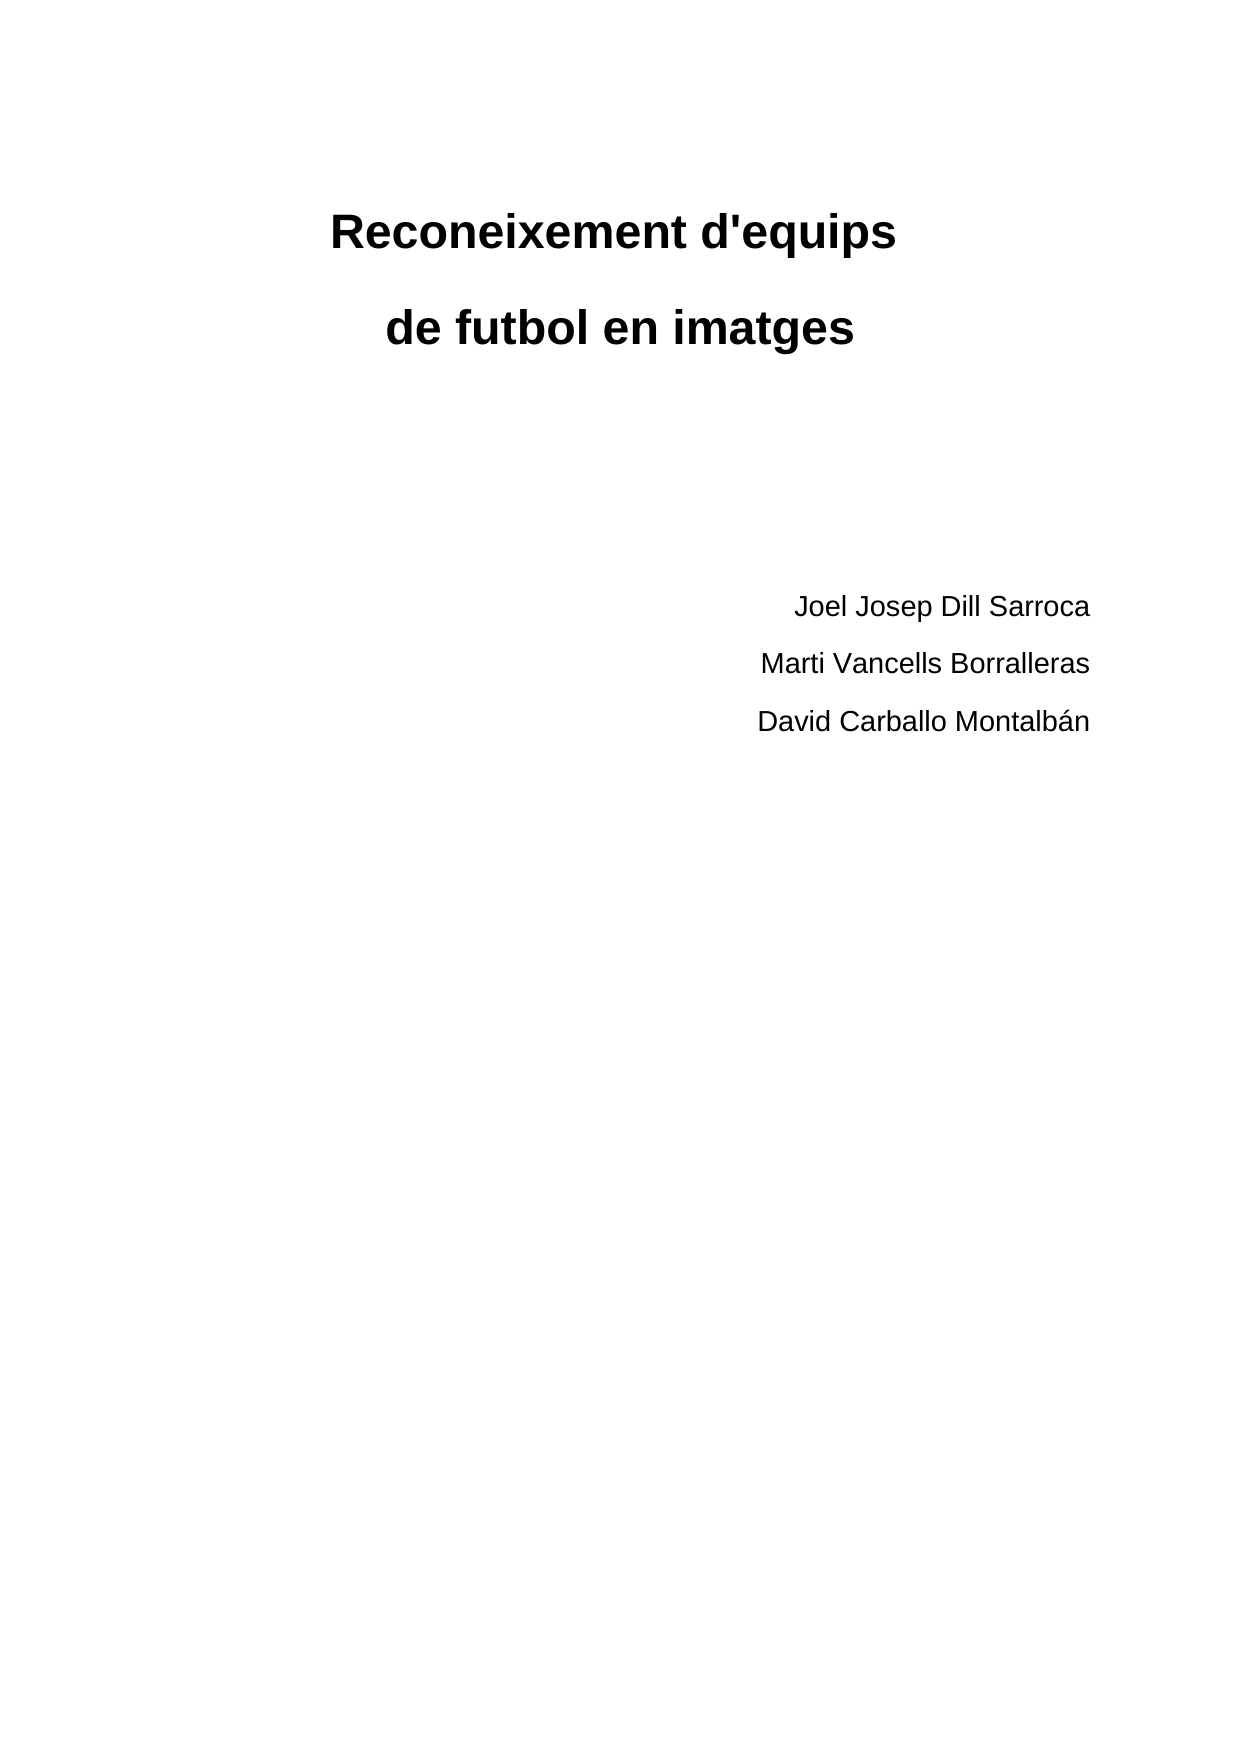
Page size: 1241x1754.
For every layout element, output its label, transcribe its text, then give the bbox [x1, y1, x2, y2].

title Joel Josep Dill Sarroca Marti Vancells Borralleras David Carballo Montalbán [150, 589, 1090, 761]
title Reconeixement d'equips de futbol en imatges [150, 203, 1090, 395]
